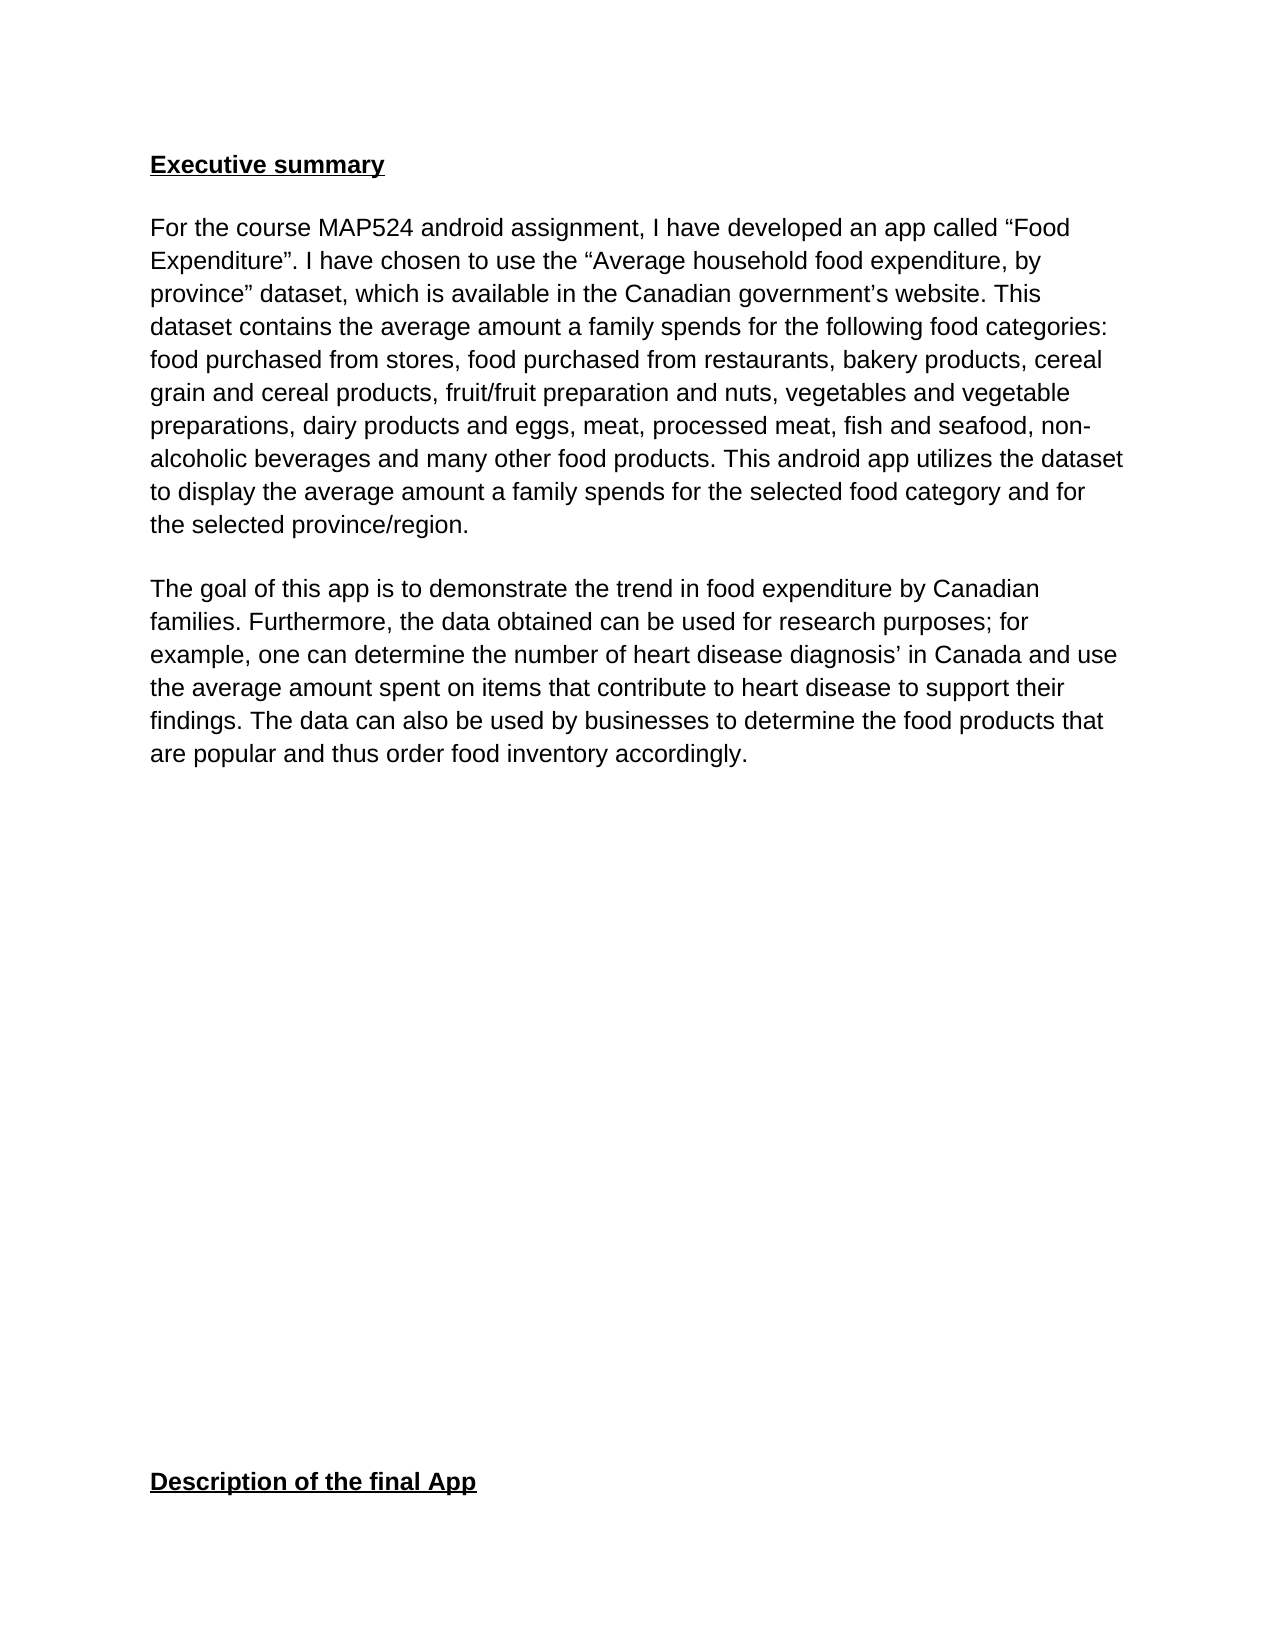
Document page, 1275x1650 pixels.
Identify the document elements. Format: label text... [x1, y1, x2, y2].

text The goal of this app is to demonstrate the trend in food expenditure by Canadian families. Furthermore, the data obtained can be used for research purposes; for example, one can determine the number of heart disease diagnosis’ in Canada and use the average amount spent on items that contribute to heart disease to support their findings. The data can also be used by businesses to determine the food products that are popular and thus order food inventory accordingly. [150, 574, 1125, 767]
text Executive summary [150, 150, 1125, 179]
text For the course MAP524 android assignment, I have developed an app called “Food Expenditure”. I have chosen to use the “Average household food expenditure, by province” dataset, which is available in the Canadian government’s website. This dataset contains the average amount a family spends for the following food categories: food purchased from stores, food purchased from restaurants, bakery products, cereal grain and cereal products, fruit/fruit preparation and nuts, vegetables and vegetable preparations, dairy products and eggs, meat, processed meat, fish and seafood, non-alcoholic beverages and many other food products. This android app utilizes the dataset to display the average amount a family spends for the selected food category and for the selected province/region. [150, 213, 1125, 539]
text Description of the final App [150, 1467, 1125, 1495]
